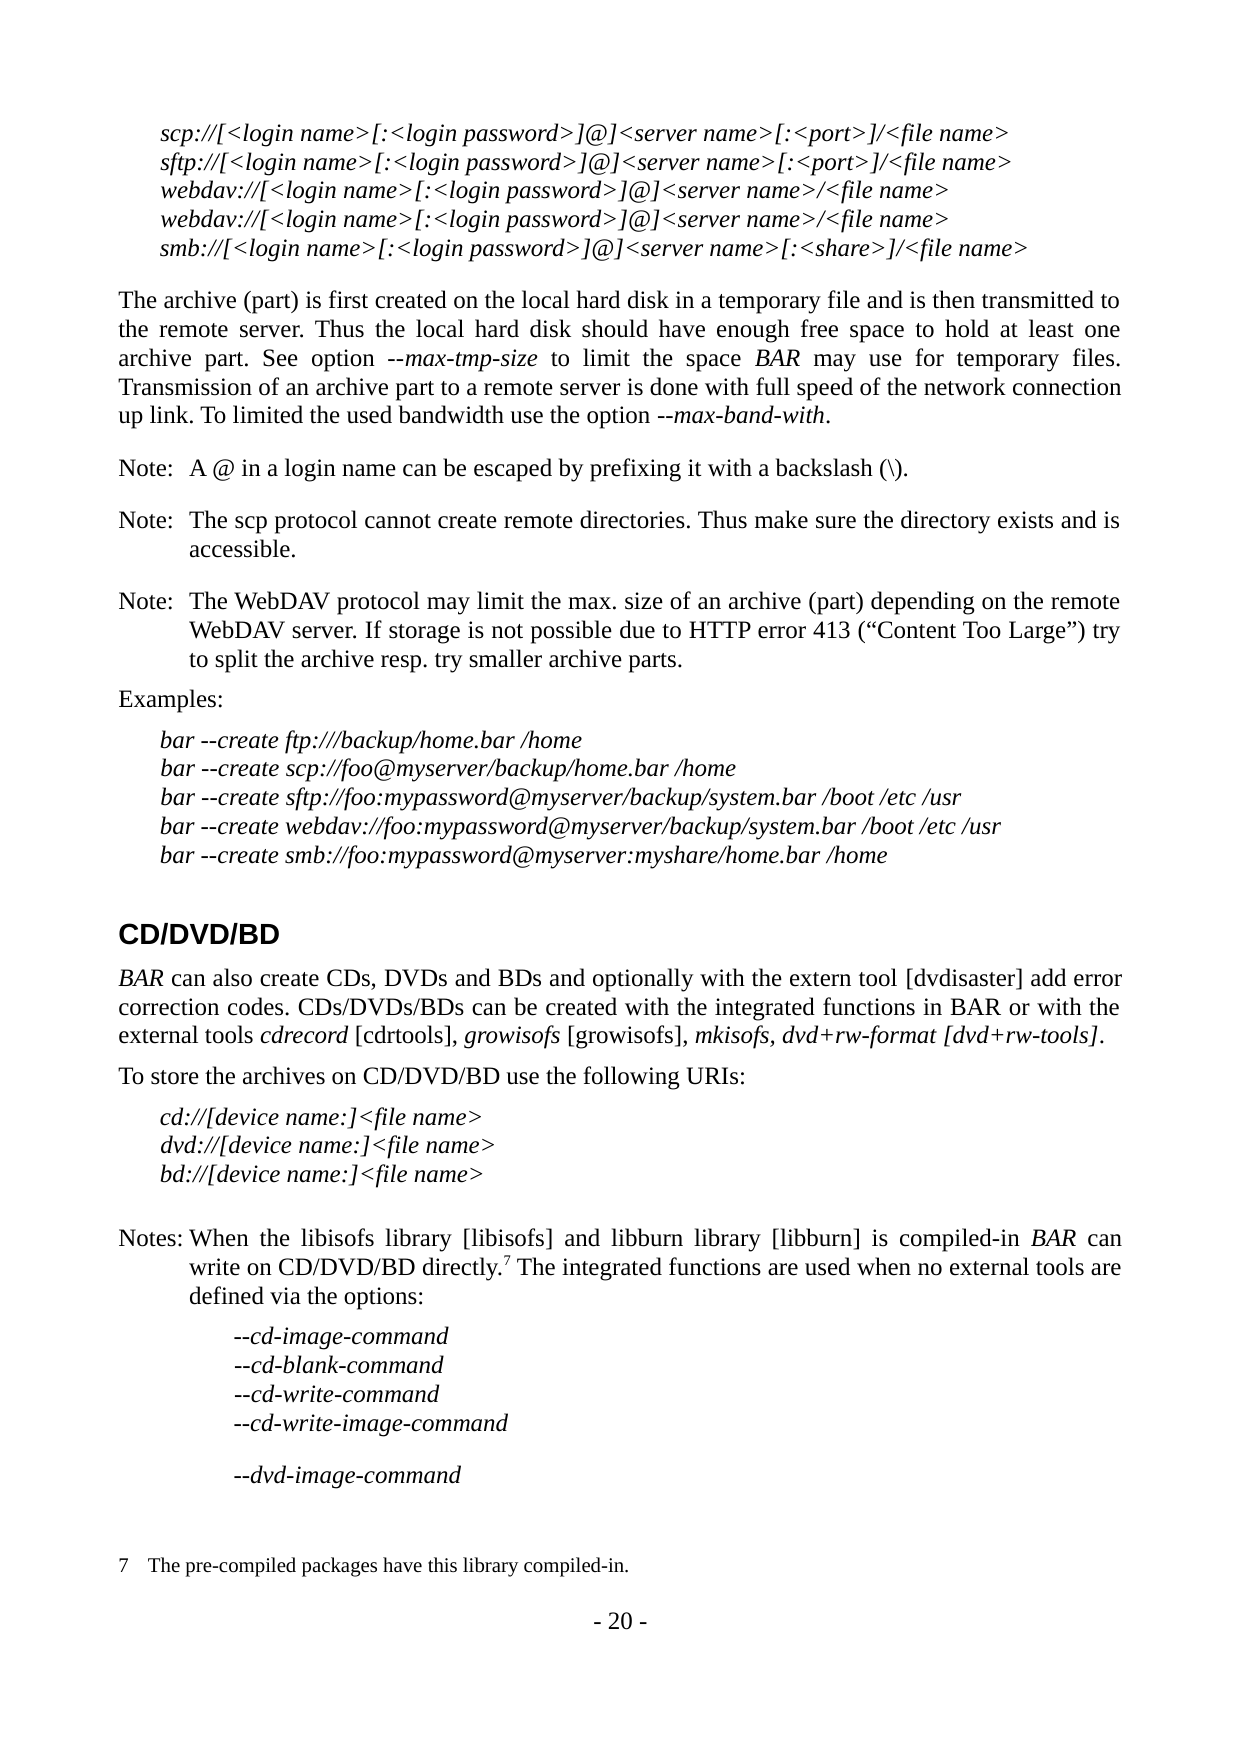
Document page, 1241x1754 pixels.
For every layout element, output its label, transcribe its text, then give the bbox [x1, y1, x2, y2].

text dvd://[device name:]<file name> [160, 1130, 1122, 1159]
text bar --create webdav://foo:mypassword@myserver/backup/system.bar /boot /etc /usr bar --create smb://foo:mypassword@myserver:myshare/home.bar /home [159, 811, 1122, 868]
text Notes: When the libisofs library [libisofs] and libburn library [libburn] is compiled-in BAR can write on CD/DVD/BD directly. The integrated functions are used when no external tools are defined via the options: [118, 1223, 1122, 1309]
text --cd-image-command [159, 1321, 1122, 1350]
text The pre-compiled packages have this library compiled-in. [118, 1553, 1122, 1577]
text BAR can also create CDs, DVDs and BDs and optionally with the extern tool [dvdisaster] add error correction codes. CDs/DVDs/BDs can be created with the integrated functions in BAR or with the external tools cdrecord [cdrtools], growisofs [growisofs], mkisofs, dvd+rw-format [dvd+rw-tools]. [118, 963, 1122, 1049]
text --cd-blank-command [160, 1350, 1122, 1379]
text --dvd-image-command [159, 1460, 1122, 1489]
text Note: The scp protocol cannot create remote directories. Thus make sure the directory exists and is accessible. [118, 505, 1122, 563]
text The archive (part) is first created on the local hard disk in a temporary file and is then transmitted to the remote server. Thus the local hard disk should have enough free space to hold at least one archive part. See option --max-tmp-size to limit the space BAR may use for temporary files. Transmission of an archive part to a remote server is done with full speed of the network connection up link. To limited the used bandwidth use the option --max-band-with. [118, 286, 1122, 429]
text bar --create scp://foo@myserver/backup/home.bar /home [160, 753, 1122, 782]
text smb://[<login name>[:<login password>]@]<server name>[:<share>]/<file name> [159, 233, 1122, 262]
text scp://[<login name>[:<login password>]@]<server name>[:<port>]/<file name> [160, 118, 1122, 147]
text bar --create sftp://foo:mypassword@myserver/backup/system.bar /boot /etc /usr [160, 782, 1122, 811]
text Note: The WebDAV protocol may limit the max. size of an archive (part) depending on the remote WebDAV server. If storage is not possible due to HTTP error 413 (“Content Too Large”) try to split the archive resp. try smaller archive parts. [118, 586, 1122, 672]
text webdav://[<login name>[:<login password>]@]<server name>/<file name> [160, 176, 1122, 204]
text Note: A @ in a login name can be escaped by prefixing it with a backslash (\). [118, 453, 1122, 482]
text Examples: [118, 684, 1122, 713]
text bar --create ftp:///backup/home.bar /home [159, 725, 1122, 753]
text To store the archives on CD/DVD/BD use the following URIs: [118, 1061, 1122, 1090]
text --cd-write-image-command [159, 1408, 1122, 1436]
text sftp://[<login name>[:<login password>]@]<server name>[:<port>]/<file name> [160, 147, 1122, 176]
text --cd-write-command [160, 1379, 1122, 1408]
text webdav://[<login name>[:<login password>]@]<server name>/<file name> [160, 204, 1122, 233]
text bd://[device name:]<file name> [159, 1159, 1122, 1188]
subtitle CD/DVD/BD [118, 917, 1122, 951]
text cd://[device name:]<file name> [159, 1102, 1122, 1130]
